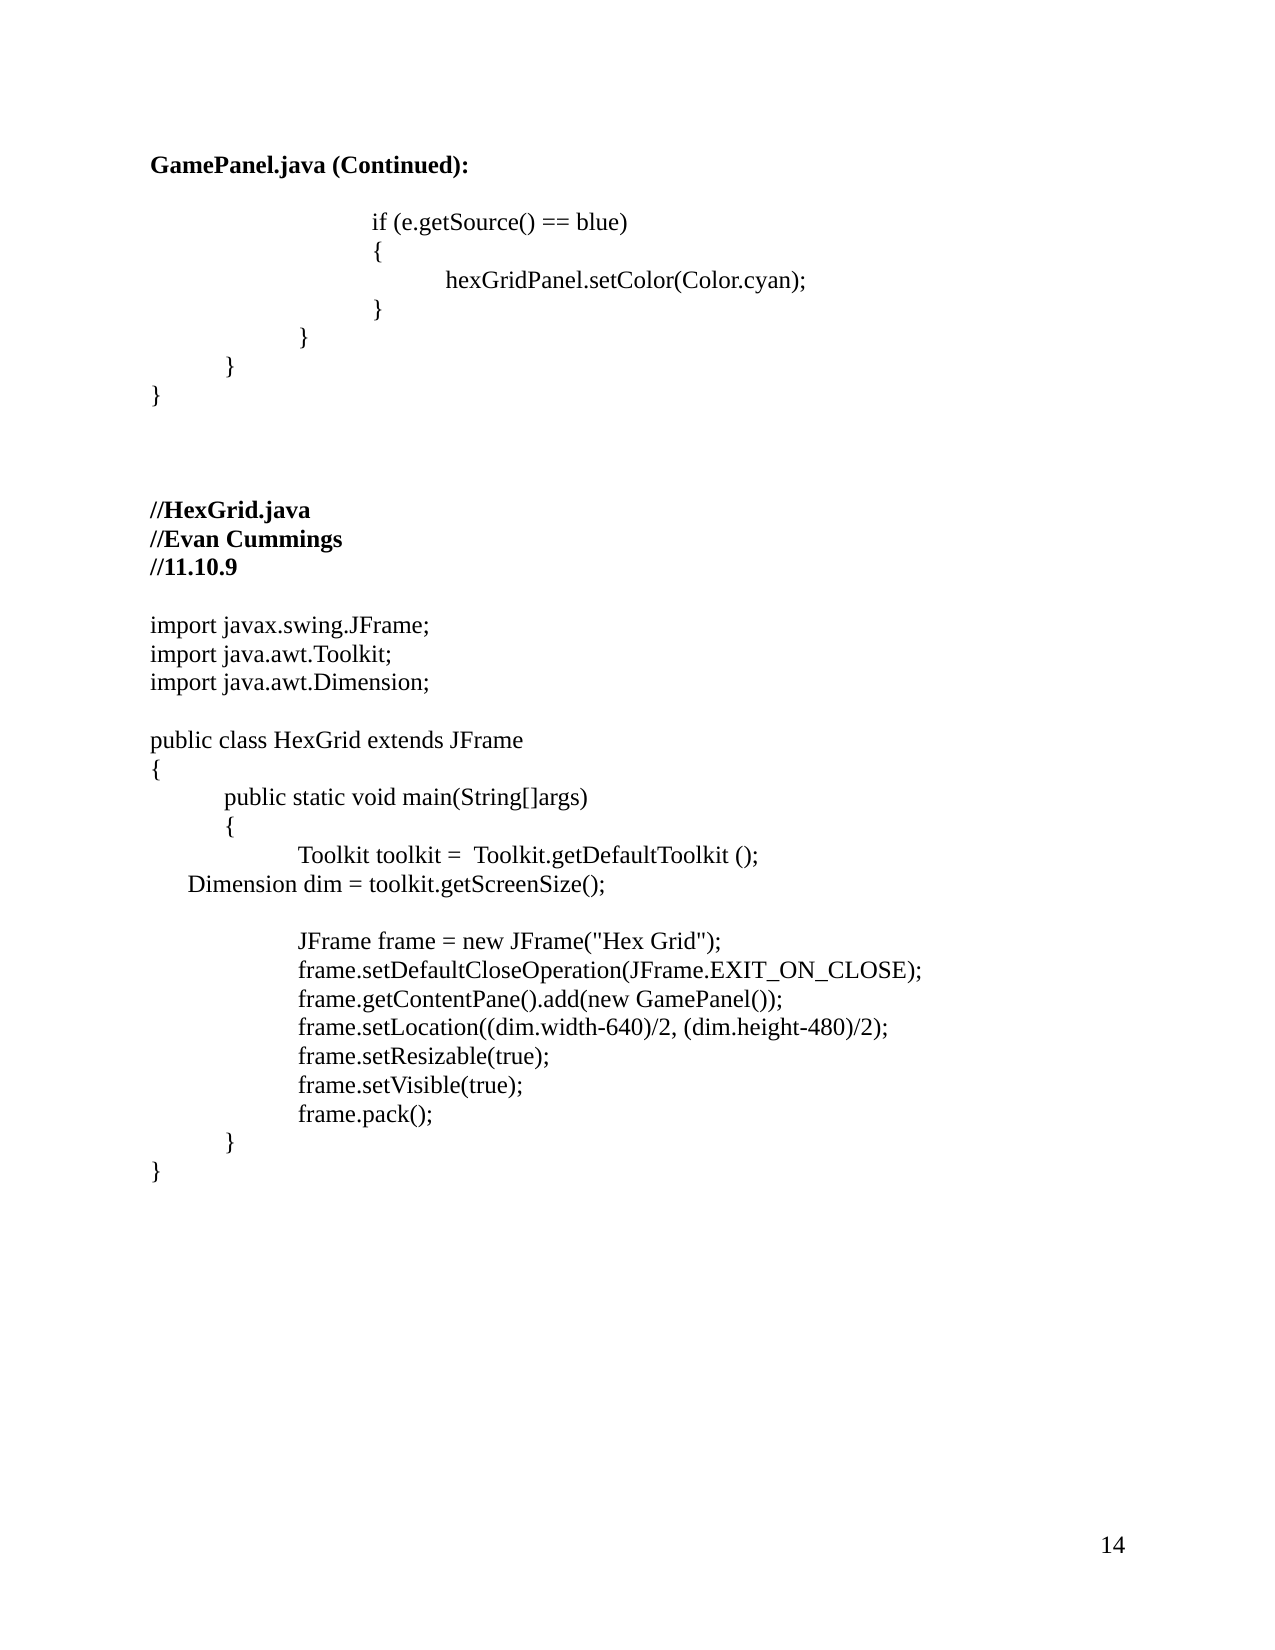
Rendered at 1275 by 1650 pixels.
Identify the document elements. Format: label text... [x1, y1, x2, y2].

text frame.setResizable(true); [150, 1041, 1125, 1070]
text } [150, 1156, 1125, 1185]
text Toolkit toolkit = Toolkit.getDefaultToolkit (); [150, 840, 1125, 869]
text { [150, 236, 1125, 265]
text } [150, 294, 1125, 322]
text //Evan Cummings [150, 524, 1125, 552]
text { [150, 754, 1125, 782]
text frame.getContentPane().add(new GamePanel()); [150, 984, 1125, 1012]
text } [150, 322, 1125, 351]
text frame.setDefaultCloseOperation(JFrame.EXIT_ON_CLOSE); [150, 955, 1125, 984]
text } [150, 351, 1125, 380]
text Dimension dim = toolkit.getScreenSize(); [150, 869, 1125, 897]
text hexGridPanel.setColor(Color.cyan); [150, 265, 1125, 294]
text //HexGrid.java [150, 495, 1125, 524]
text import javax.swing.JFrame; [150, 610, 1125, 639]
text frame.setLocation((dim.width-640)/2, (dim.height-480)/2); [150, 1012, 1125, 1041]
text frame.setVisible(true); [150, 1070, 1125, 1099]
text public static void main(String[]args) [150, 782, 1125, 811]
text GamePanel.java (Continued): [150, 150, 1125, 179]
text { [150, 811, 1125, 840]
text import java.awt.Toolkit; [150, 639, 1125, 667]
text if (e.getSource() == blue) [150, 207, 1125, 236]
text JFrame frame = new JFrame("Hex Grid"); [150, 926, 1125, 955]
text } [150, 1127, 1125, 1156]
text public class HexGrid extends JFrame [150, 725, 1125, 754]
text frame.pack(); [150, 1099, 1125, 1127]
text import java.awt.Dimension; [150, 667, 1125, 696]
text //11.10.9 [150, 552, 1125, 581]
text } [150, 380, 1125, 409]
